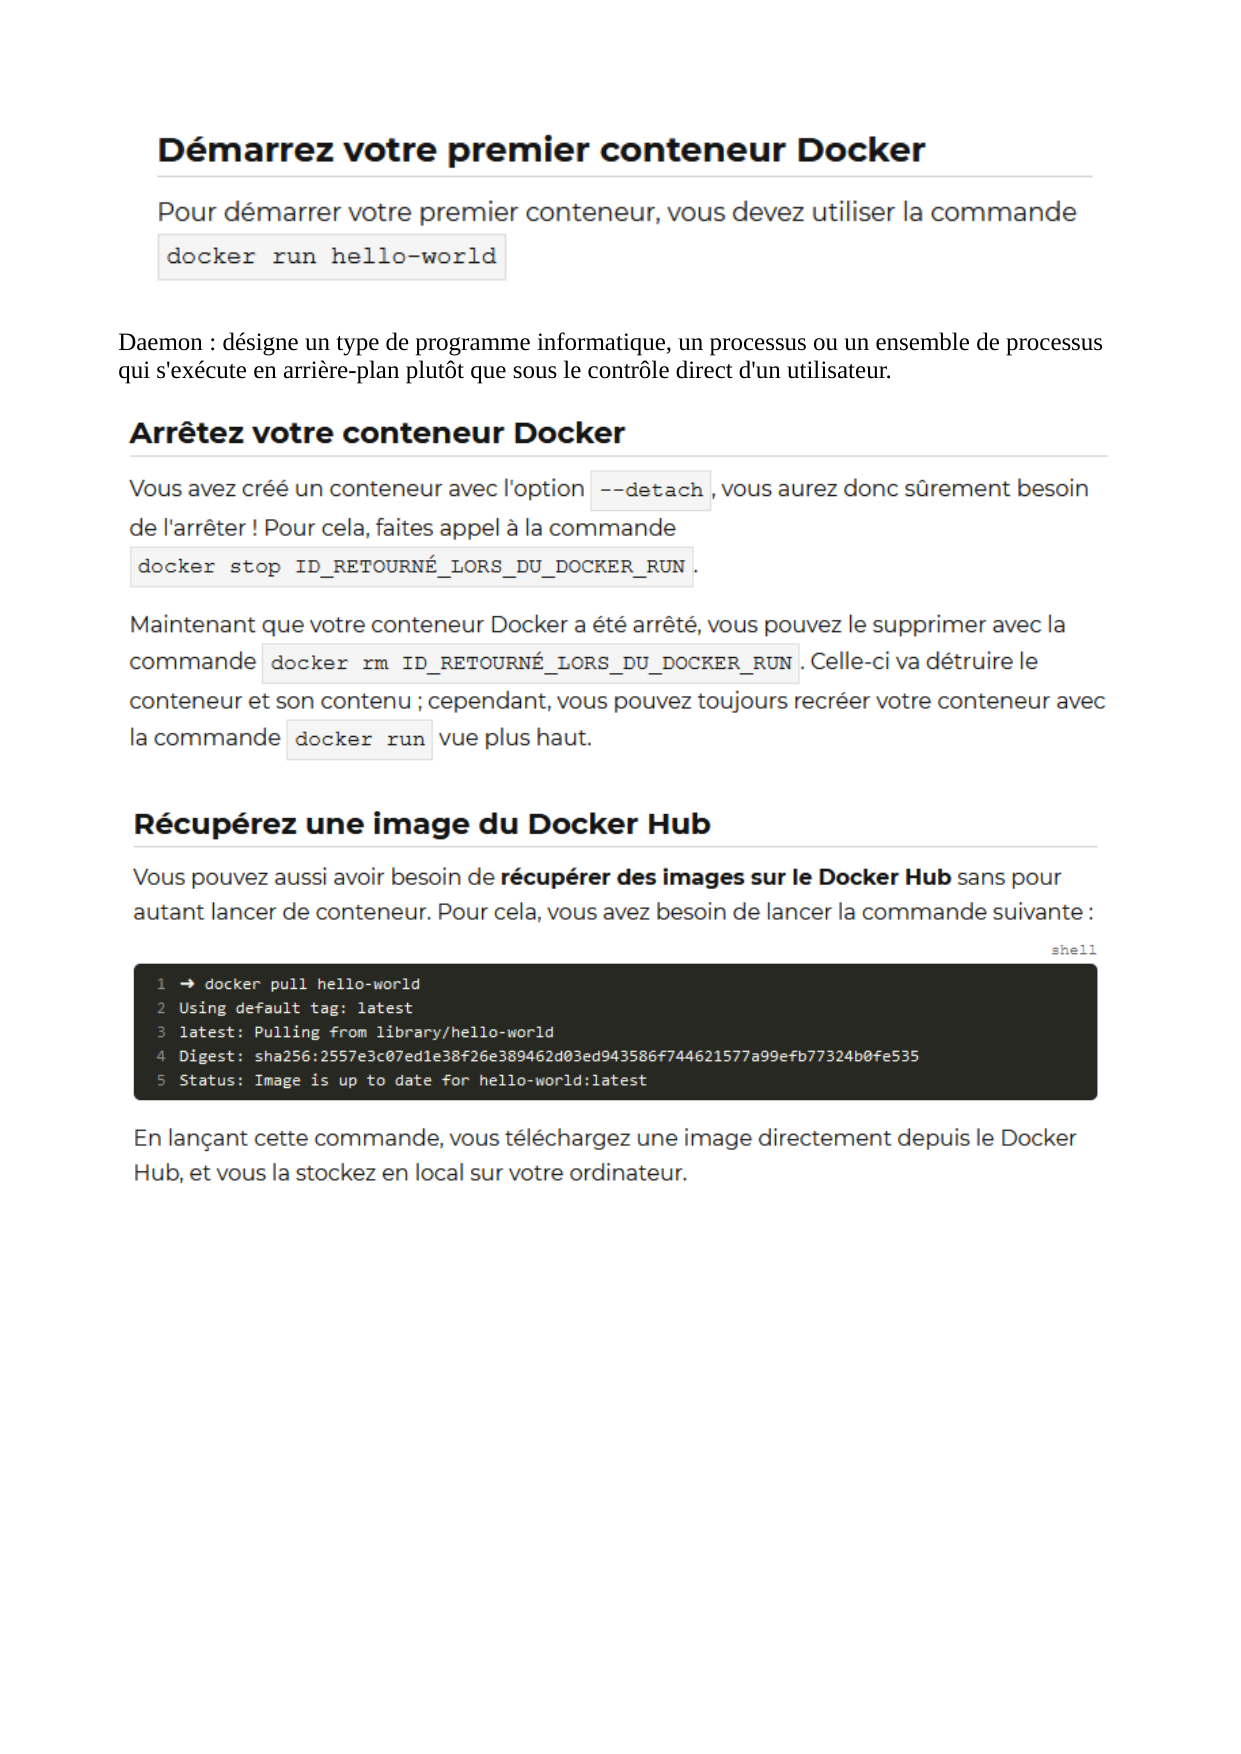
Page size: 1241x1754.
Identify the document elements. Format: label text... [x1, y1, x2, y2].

picture [118, 412, 1123, 770]
text Daemon : désigne un type de programme informatique, un processus ou un ensemble de processus qui s'exécute en arrière-plan plutôt que sous le contrôle direct d'un utilisateur. [118, 327, 1122, 384]
picture [118, 798, 1123, 1194]
picture [147, 118, 1093, 298]
